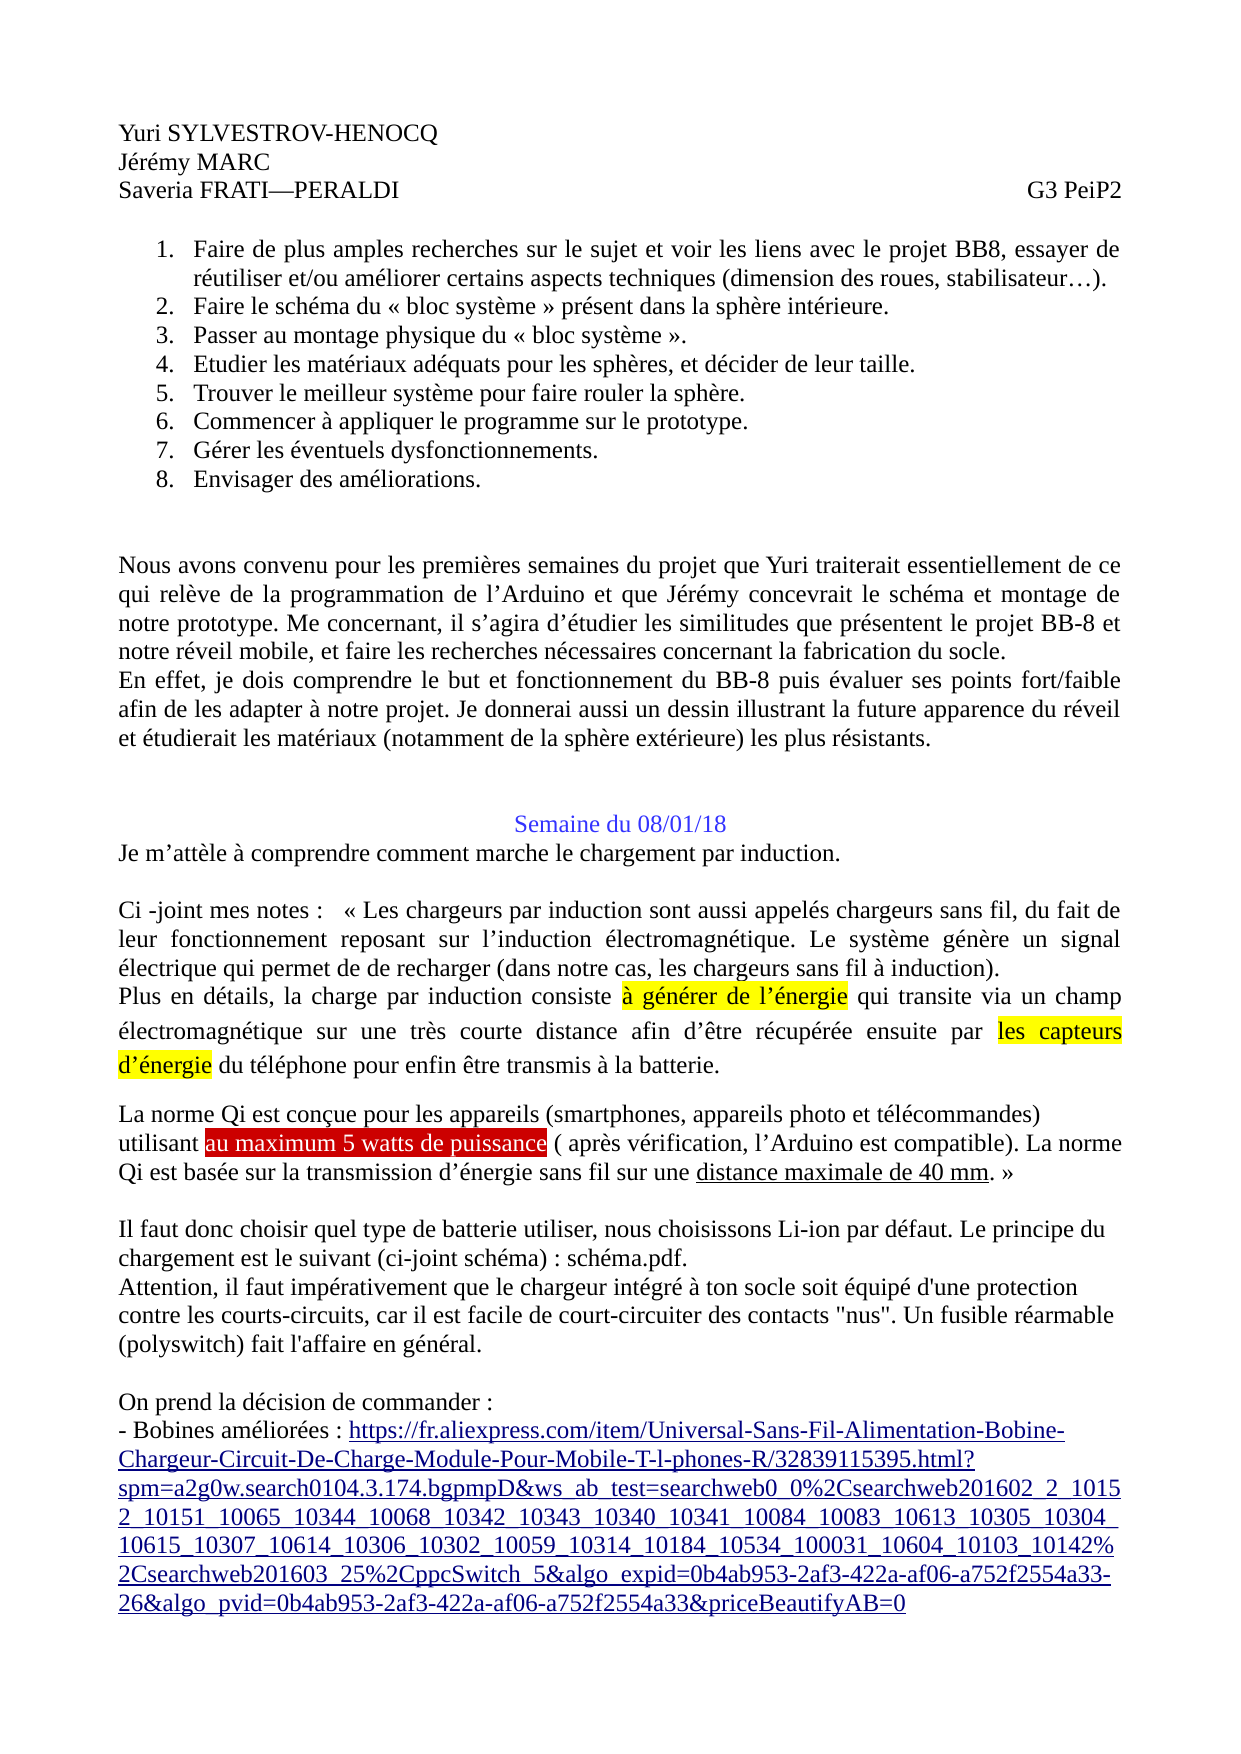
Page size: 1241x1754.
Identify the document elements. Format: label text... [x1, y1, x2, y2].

list Trouver le meilleur système pour faire rouler la sphère. [156, 378, 1122, 406]
text Plus en détails, la charge par induction consiste à générer de l’énergie qui transite via un champ électromagnétique sur une très courte distance afin d’être récupérée ensuite par les capteurs d’énergie du téléphone pour enfin être transmis à la batterie. [118, 981, 1122, 1079]
text En effet, je dois comprendre le but et fonctionnement du BB-8 puis évaluer ses points fort/faible afin de les adapter à notre projet. Je donnerai aussi un dessin illustrant la future apparence du réveil et étudierait les matériaux (notamment de la sphère extérieure) les plus résistants. [118, 665, 1122, 751]
text Je m’attèle à comprendre comment marche le chargement par induction. [118, 838, 1122, 866]
list Faire de plus amples recherches sur le sujet et voir les liens avec le projet BB8, essayer de réutiliser et/ou améliorer certains aspects techniques (dimension des roues, stabilisateur…). [156, 234, 1122, 291]
list Passer au montage physique du « bloc système ». [156, 320, 1122, 349]
list Commencer à appliquer le programme sur le prototype. [156, 406, 1122, 435]
text Nous avons convenu pour les premières semaines du projet que Yuri traiterait essentiellement de ce qui relève de la programmation de l’Arduino et que Jérémy concevrait le schéma et montage de notre prototype. Me concernant, il s’agira d’étudier les similitudes que présentent le projet BB-8 et notre réveil mobile, et faire les recherches nécessaires concernant la fabrication du socle. [118, 550, 1122, 665]
text Ci -joint mes notes : « Les chargeurs par induction sont aussi appelés chargeurs sans fil, du fait de leur fonctionnement reposant sur l’induction électromagnétique. Le système génère un signal électrique qui permet de de recharger (dans notre cas, les chargeurs sans fil à induction). [118, 895, 1122, 981]
text La norme Qi est conçue pour les appareils (smartphones, appareils photo et télécommandes) utilisant au maximum 5 watts de puissance ( après vérification, l’Arduino est compatible). La norme Qi est basée sur la transmission d’énergie sans fil sur une distance maximale de 40 mm. » [118, 1099, 1122, 1186]
text Semaine du 08/01/18 [118, 809, 1122, 838]
list Etudier les matériaux adéquats pour les sphères, et décider de leur taille. [156, 349, 1122, 378]
text On prend la décision de commander : [118, 1387, 1122, 1416]
text - Bobines améliorées : https://fr.aliexpress.com/item/Universal-Sans-Fil-Alimentation-Bobine-Chargeur-Circuit-De-Charge-Module-Pour-Mobile-T-l-phones-R/32839115395.html?spm=a2g0w.search0104.3.174.bgpmpD&ws_ab_test=searchweb0_0%2Csearchweb201602_2_10152_10151_10065_10344_10068_10342_10343_10340_10341_10084_10083_10613_10305_10304_10615_10307_10614_10306_10302_10059_10314_10184_10534_100031_10604_10103_10142%2Csearchweb201603_25%2CppcSwitch_5&algo_expid=0b4ab953-2af3-422a-af06-a752f2554a33-26&algo_pvid=0b4ab953-2af3-422a-af06-a752f2554a33&priceBeautifyAB=0 [118, 1416, 1122, 1617]
list Faire le schéma du « bloc système » présent dans la sphère intérieure. [156, 291, 1122, 320]
list Envisager des améliorations. [156, 464, 1122, 493]
list Gérer les éventuels dysfonctionnements. [156, 435, 1122, 464]
text Il faut donc choisir quel type de batterie utiliser, nous choisissons Li-ion par défaut. Le principe du chargement est le suivant (ci-joint schéma) : schéma.pdf. [118, 1214, 1122, 1272]
text Attention, il faut impérativement que le chargeur intégré à ton socle soit équipé d'une protection contre les courts-circuits, car il est facile de court-circuiter des contacts "nus". Un fusible réarmable (polyswitch) fait l'affaire en général. [118, 1272, 1122, 1358]
